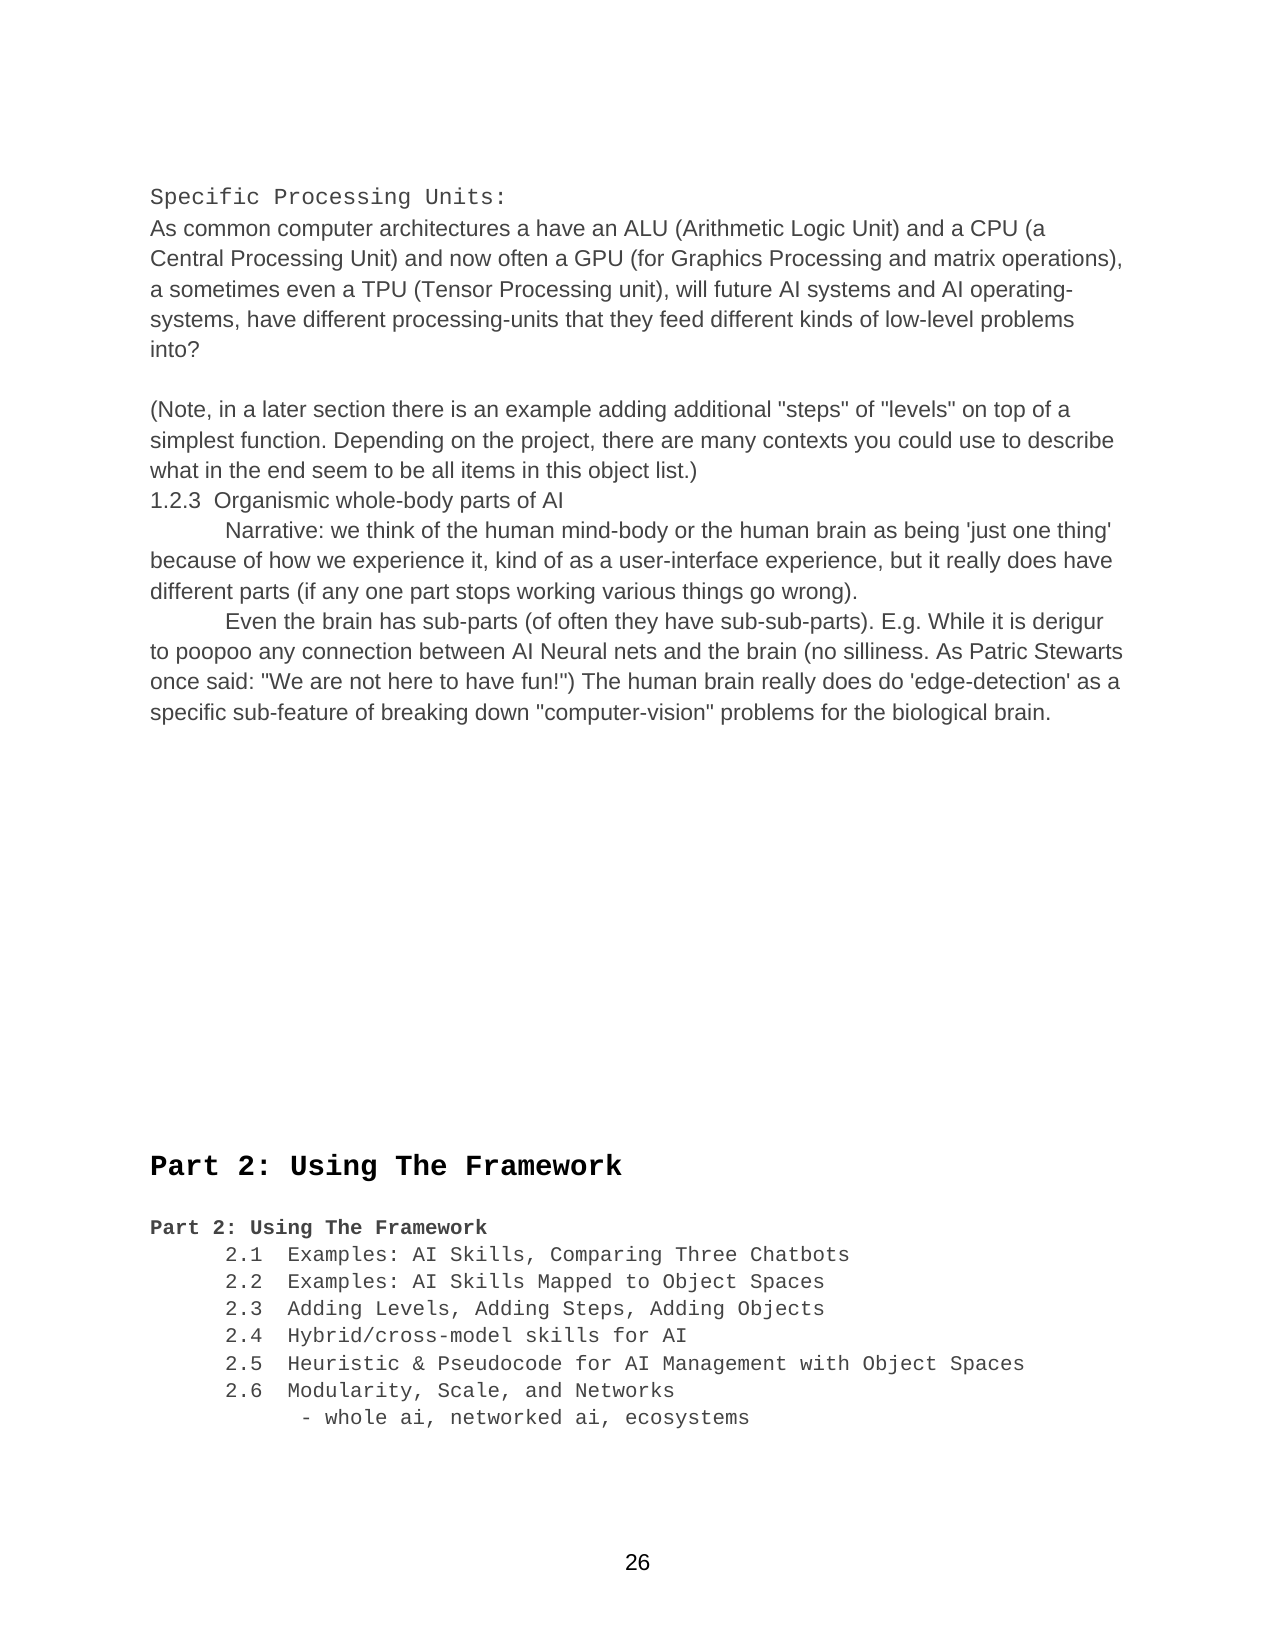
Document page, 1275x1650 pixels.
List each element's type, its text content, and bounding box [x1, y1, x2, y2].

text 2.6 Modularity, Scale, and Networks [225, 1380, 1125, 1403]
text 2.5 Heuristic & Pseudocode for AI Management with Object Spaces [225, 1353, 1125, 1376]
text Specific Processing Units: [150, 185, 1125, 211]
text Even the brain has sub-parts (of often they have sub-sub-parts). E.g. While it is derigur to poopoo any connection between AI Neural nets and the brain (no silliness. As Patric Stewarts once said: "We are not here to have fun!") The human brain really does do 'edge-detection' as a specific sub-feature of breaking down "computer-vision" problems for the biological brain. [150, 608, 1125, 725]
text 1.2.3 Organismic whole-body parts of AI [150, 487, 1125, 513]
text Part 2: Using The Framework [150, 1217, 1125, 1240]
text 2.1 Examples: AI Skills, Comparing Three Chatbots [225, 1244, 1125, 1267]
text - whole ai, networked ai, ecosystems [150, 1407, 1125, 1431]
text 2.3 Adding Levels, Adding Steps, Adding Objects [225, 1298, 1125, 1322]
text 2.2 Examples: AI Skills Mapped to Object Spaces [150, 1271, 1125, 1295]
text Narrative: we think of the human mind-body or the human brain as being 'just one thing' because of how we experience it, kind of as a user-interface experience, but it really does have different parts (if any one part stops working various things go wrong). [150, 517, 1125, 604]
text Part 2: Using The Framework [150, 1152, 1125, 1184]
text (Note, in a later section there is an example adding additional "steps" of "levels" on top of a simplest function. Depending on the project, there are many contexts you could use to describe what in the end seem to be all items in this object list.) [150, 396, 1125, 483]
text 2.4 Hybrid/cross-model skills for AI [225, 1325, 1125, 1349]
text As common computer architectures a have an ALU (Arithmetic Logic Unit) and a CPU (a Central Processing Unit) and now often a GPU (for Graphics Processing and matrix operations), a sometimes even a TPU (Tensor Processing unit), will future AI systems and AI operating-systems, have different processing-units that they feed different kinds of low-level problems into? [150, 215, 1125, 362]
